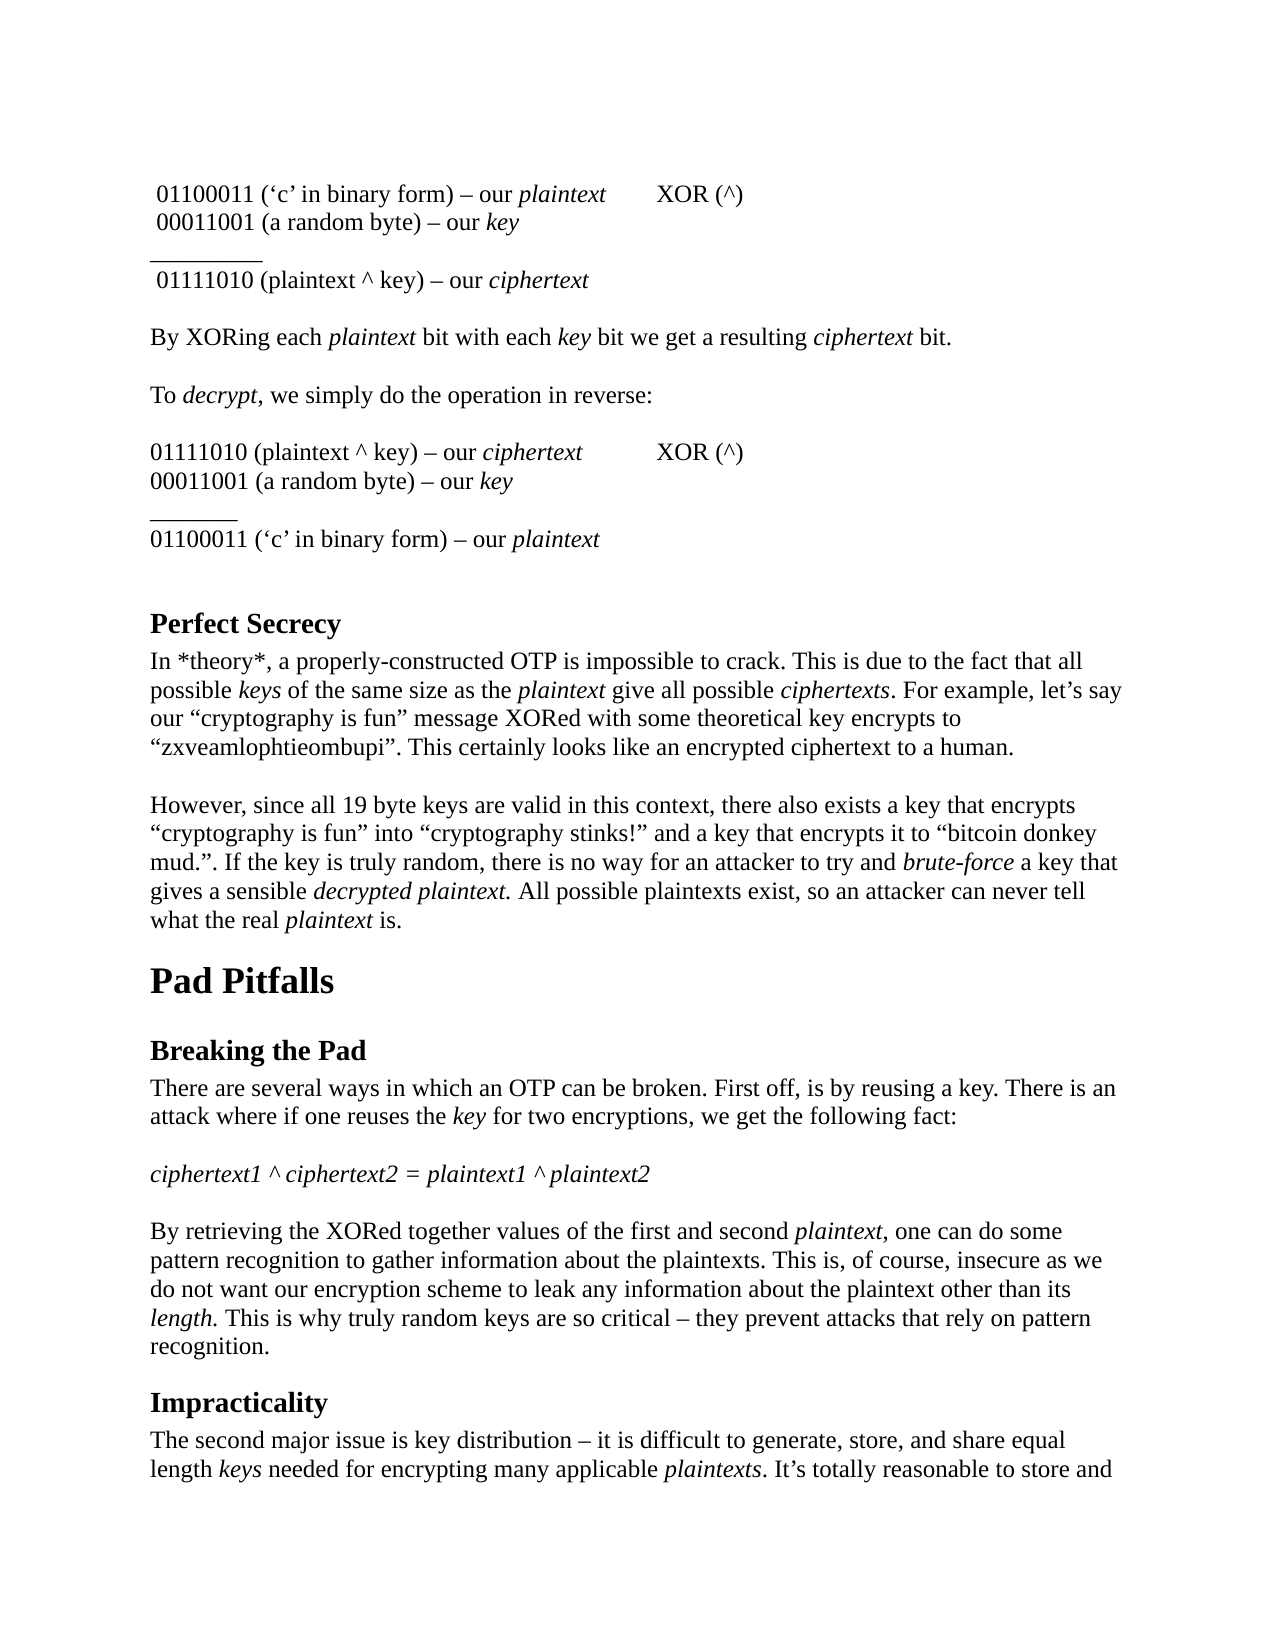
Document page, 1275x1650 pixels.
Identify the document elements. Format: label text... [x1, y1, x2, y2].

text 01100011 (‘c’ in binary form) – our plaintext [150, 524, 1125, 552]
text However, since all 19 byte keys are valid in this context, there also exists a key that encrypts “cryptography is fun” into “cryptography stinks!” and a key that encrypts it to “bitcoin donkey mud.”. If the key is truly random, there is no way for an attacker to try and brute-force a key that gives a sensible decrypted plaintext. All possible plaintexts exist, so an attacker can never tell what the real plaintext is. [150, 790, 1125, 933]
subtitle Pad Pitfalls [150, 958, 1125, 1002]
text By retrieving the XORed together values of the first and second plaintext, one can do some pattern recognition to gather information about the plaintexts. This is, of course, insecure as we do not want our encryption scheme to leak any information about the plaintext other than its length. This is why truly random keys are so critical – they prevent attacks that rely on pattern recognition. [150, 1216, 1125, 1360]
subtitle Impracticality [150, 1385, 1125, 1419]
subtitle Perfect Secrecy [150, 606, 1125, 640]
text 01111010 (plaintext ^ key) – our ciphertext [150, 265, 1125, 294]
text To decrypt, we simply do the operation in reverse: [150, 380, 1125, 409]
text In *theory*, a properly-constructed OTP is impossible to crack. This is due to the fact that all possible keys of the same size as the plaintext give all possible ciphertexts. For example, let’s say our “cryptography is fun” message XORed with some theoretical key encrypts to “zxveamlophtieombupi”. This certainly looks like an encrypted ciphertext to a human. [150, 646, 1125, 761]
text There are several ways in which an OTP can be broken. First off, is by reusing a key. There is an attack where if one reuses the key for two encryptions, we get the following fact: [150, 1073, 1125, 1130]
subtitle Breaking the Pad [150, 1033, 1125, 1066]
text 00011001 (a random byte) – our key [150, 207, 1125, 236]
text By XORing each plaintext bit with each key bit we get a resulting ciphertext bit. [150, 322, 1125, 351]
text 00011001 (a random byte) – our key [150, 466, 1125, 495]
text _______ [150, 495, 1125, 524]
text ciphertext1 ^ ciphertext2 = plaintext1 ^ plaintext2 [150, 1159, 1125, 1188]
text _________ [150, 236, 1125, 265]
text 01111010 (plaintext ^ key) – our ciphertext XOR (^) [150, 437, 1125, 466]
text 01100011 (‘c’ in binary form) – our plaintext XOR (^) [150, 179, 1125, 207]
text The second major issue is key distribution – it is difficult to generate, store, and share equal length keys needed for encrypting many applicable plaintexts. It’s totally reasonable to store and [150, 1425, 1125, 1482]
